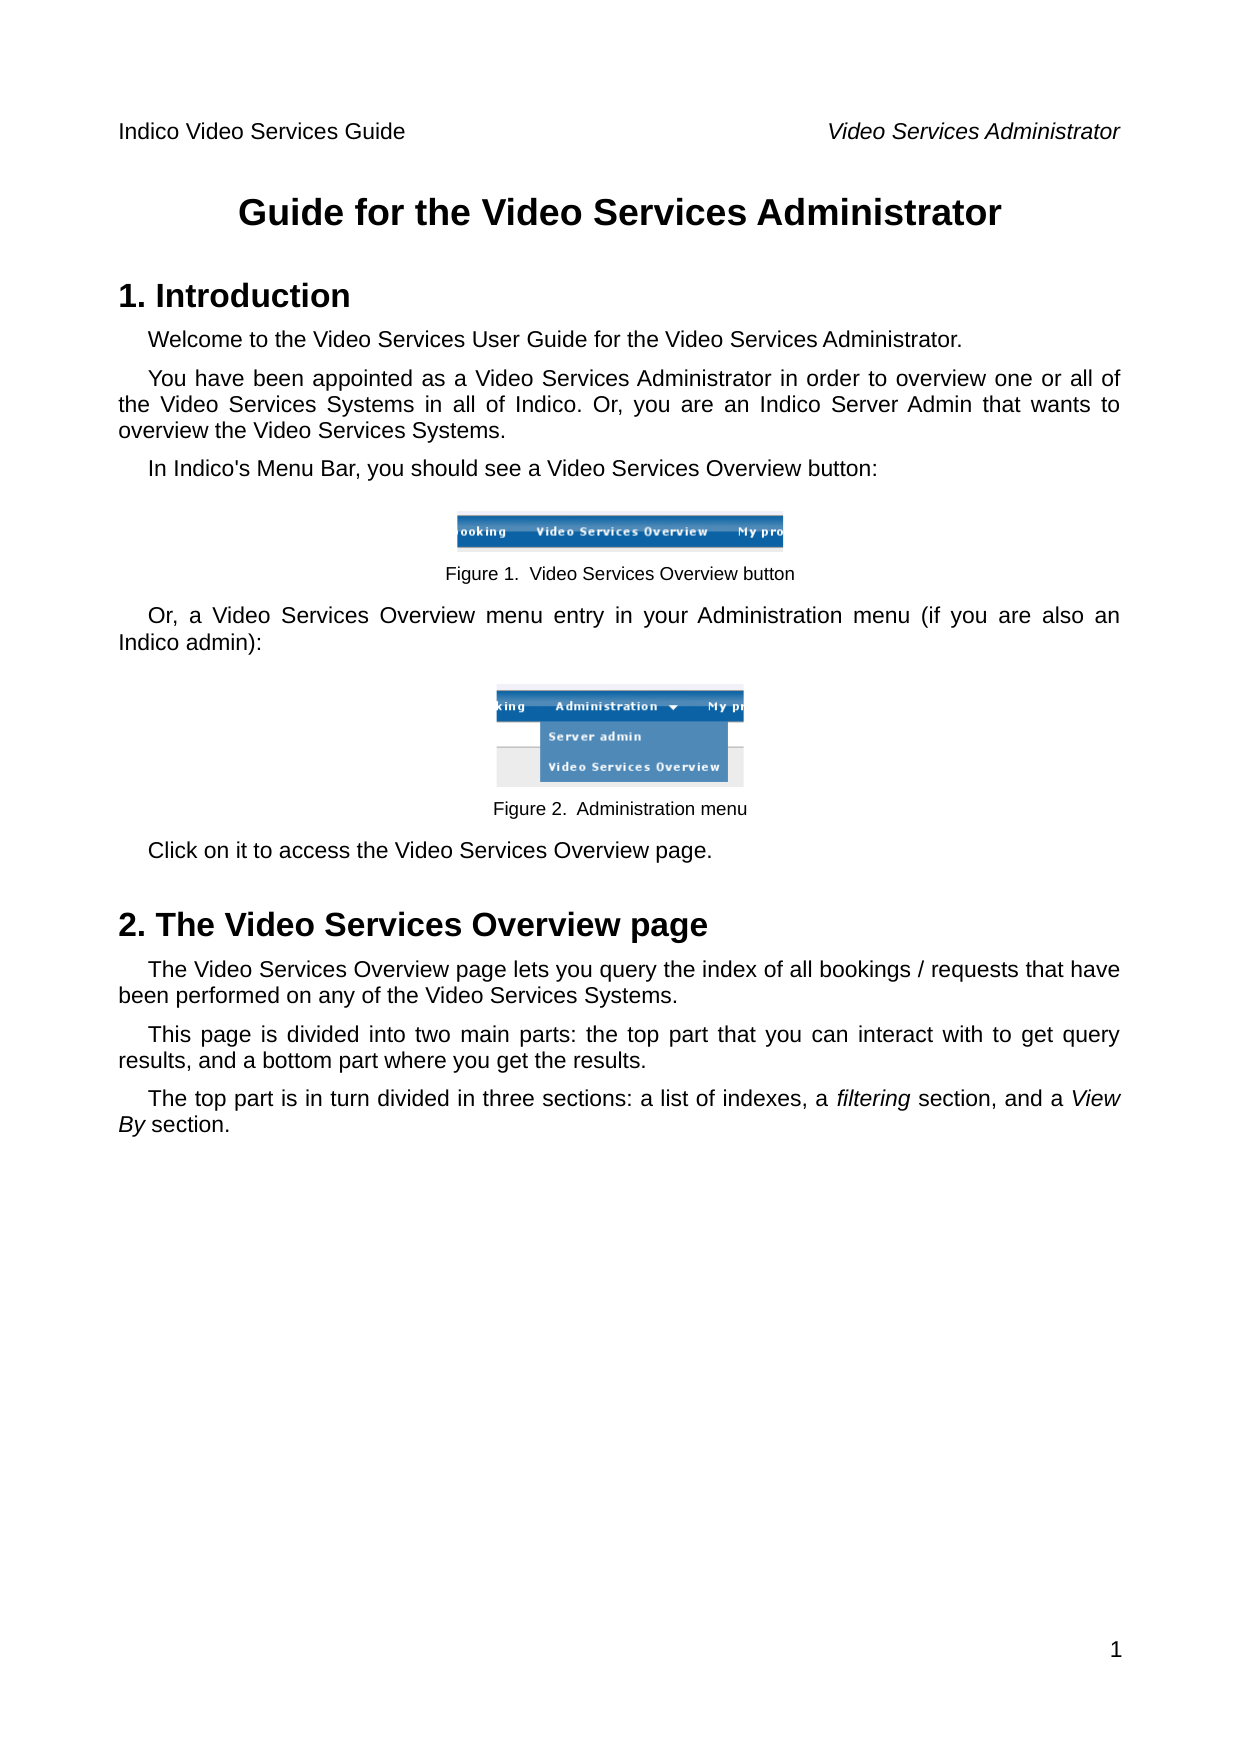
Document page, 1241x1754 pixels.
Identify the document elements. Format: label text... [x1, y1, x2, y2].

subtitle 1. Introduction [118, 275, 1122, 314]
text You have been appointed as a Video Services Administrator in order to overview one or all of the Video Services Systems in all of Indico. Or, you are an Indico Server Admin that wants to overview the Video Services Systems. [118, 364, 1122, 444]
text Welcome to the Video Services User Guide for the Video Services Administrator. [118, 326, 1122, 353]
title Guide for the Video Services Administrator [118, 190, 1122, 233]
text In Indico's Menu Bar, you should see a Video Services Overview button: [118, 455, 1122, 482]
title Figure 1. Video Services Overview button [118, 563, 1122, 584]
title Figure 2. Administration menu [118, 798, 1122, 820]
subtitle 2. The Video Services Overview page [118, 905, 1122, 944]
picture [496, 684, 744, 787]
picture [457, 511, 784, 552]
text Click on it to access the Video Services Overview page. [118, 837, 1122, 864]
text The top part is in turn divided in three sections: a list of indexes, a filtering section, and a View By section. [118, 1085, 1122, 1138]
text This page is divided into two main parts: the top part that you can interact with to get query results, and a bottom part where you get the results. [118, 1021, 1122, 1073]
text Or, a Video Services Overview menu entry in your Administration menu (if you are also an Indico admin): [118, 602, 1122, 655]
text The Video Services Overview page lets you query the index of all bookings / requests that have been performed on any of the Video Services Systems. [118, 956, 1122, 1009]
